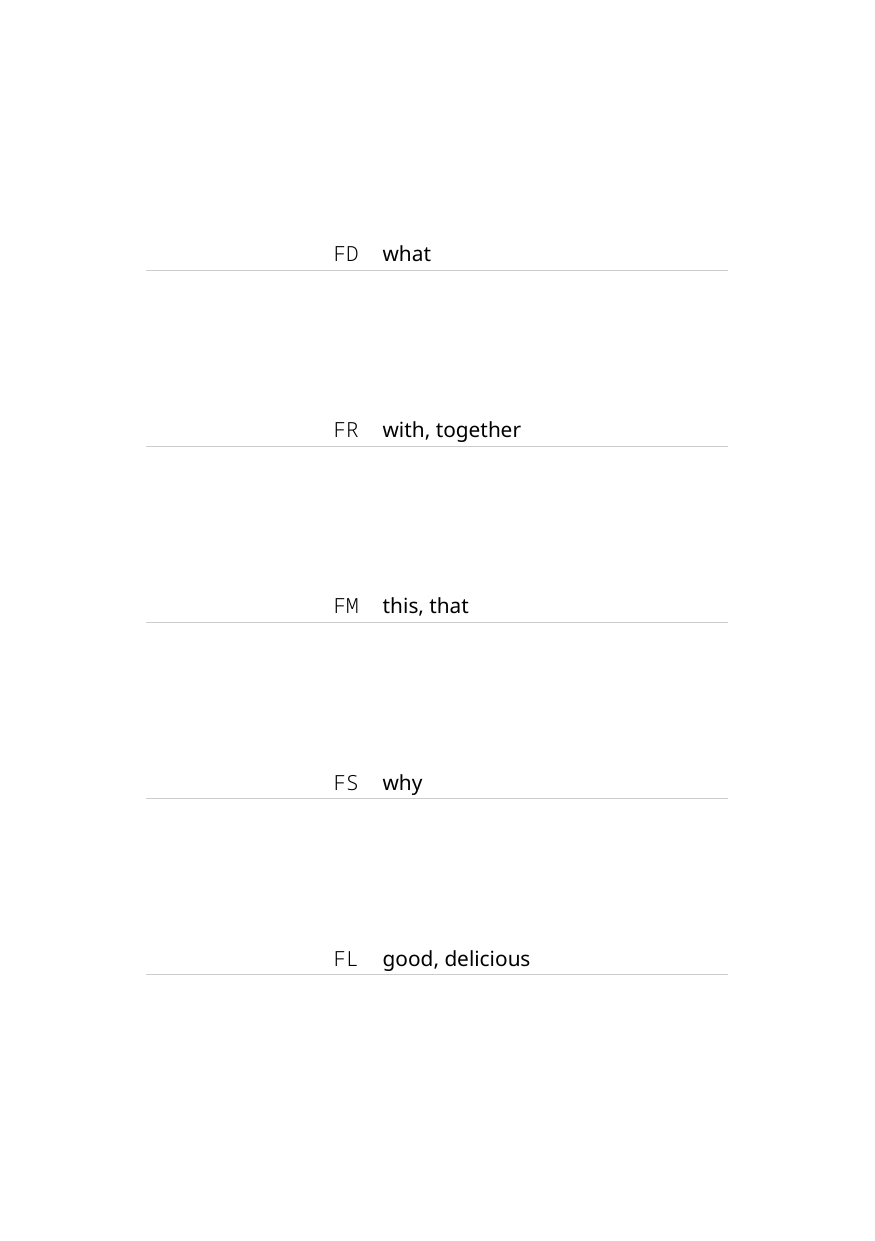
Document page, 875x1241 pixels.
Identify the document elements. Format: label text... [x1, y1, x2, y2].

text FD what [146, 94, 728, 270]
text FS why [146, 623, 728, 798]
text FL good, delicious [146, 799, 728, 974]
text FM this, that [146, 447, 728, 622]
text FR with, together [146, 271, 728, 446]
